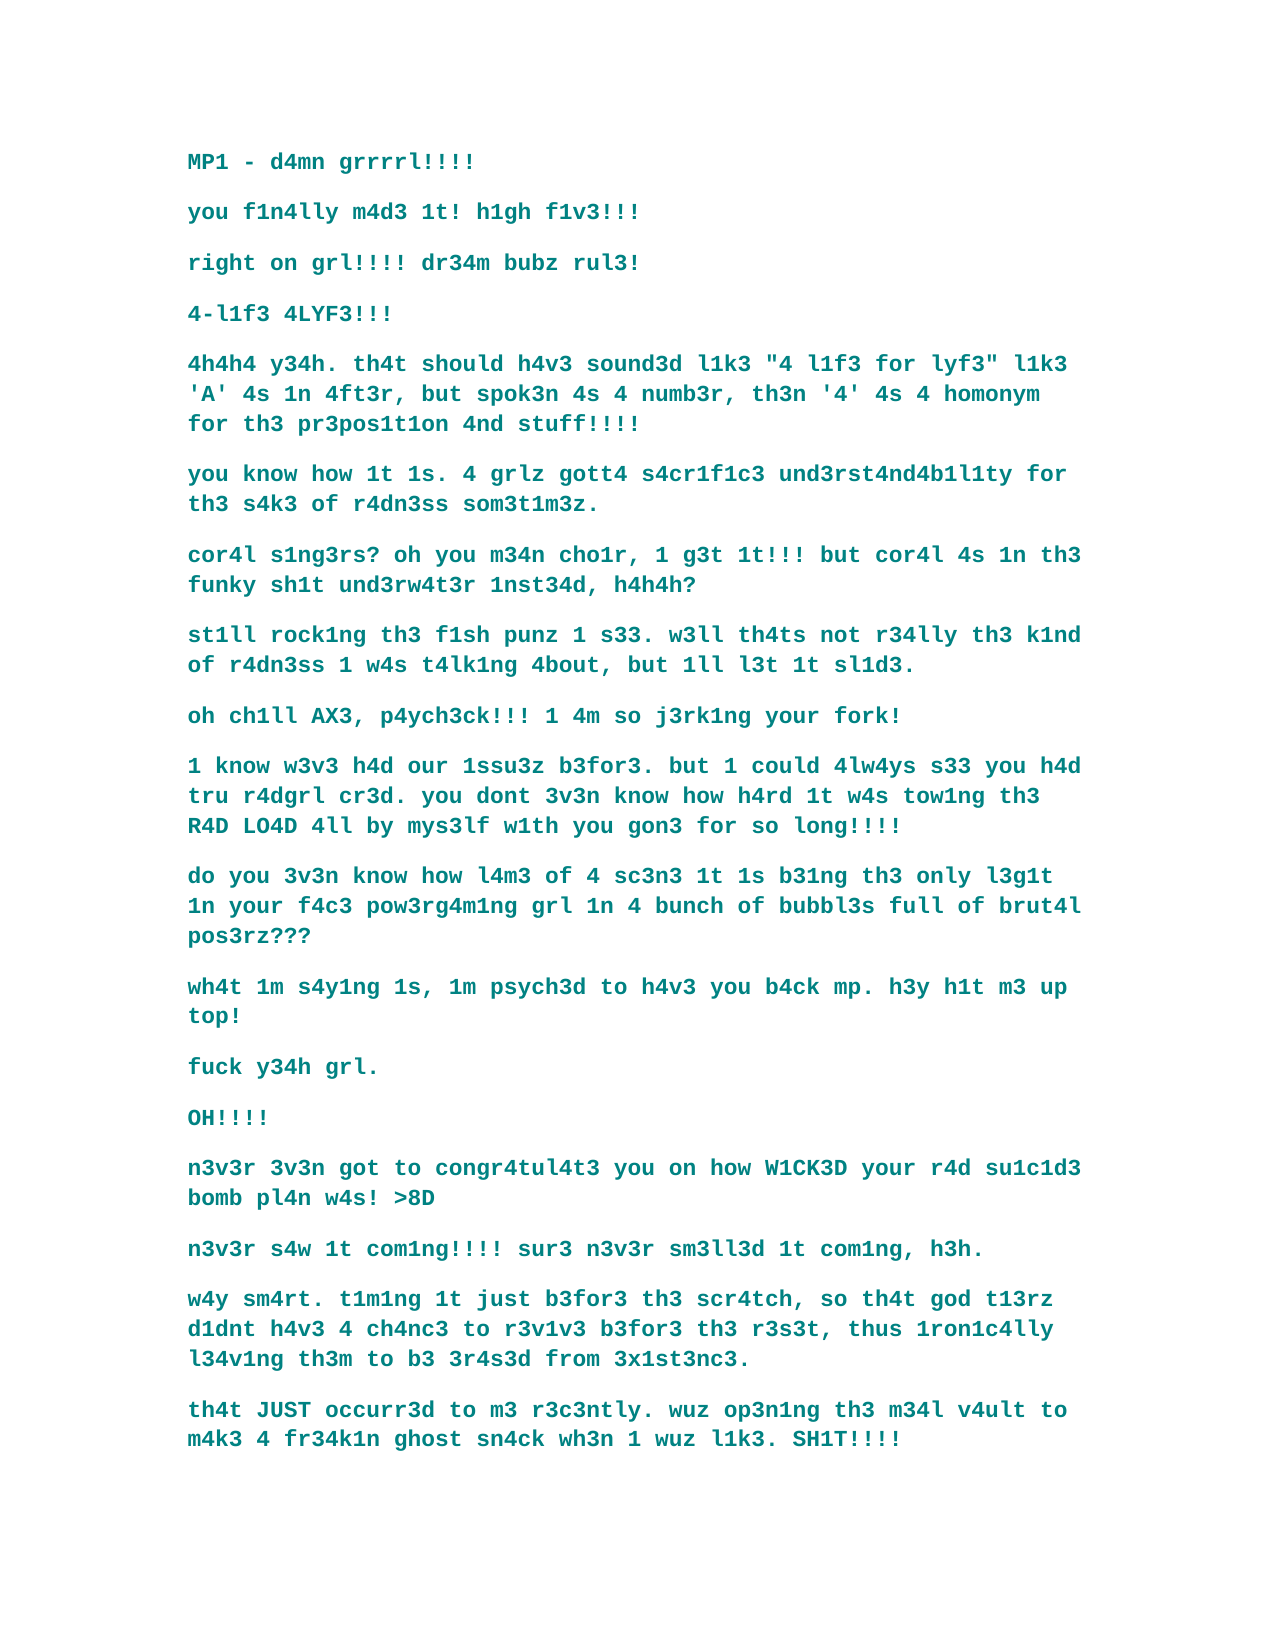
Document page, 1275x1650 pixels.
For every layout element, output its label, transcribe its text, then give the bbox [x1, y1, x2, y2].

text OH!!!! [187, 1106, 1087, 1132]
text 4-l1f3 4LYF3!!! [187, 302, 1087, 328]
text th4t JUST occurr3d to m3 r3c3ntly. wuz op3n1ng th3 m34l v4ult to m4k3 4 fr34k1n ghost sn4ck wh3n 1 wuz l1k3. SH1T!!!! [187, 1398, 1087, 1454]
text w4y sm4rt. t1m1ng 1t just b3for3 th3 scr4tch, so th4t god t13rz d1dnt h4v3 4 ch4nc3 to r3v1v3 b3for3 th3 r3s3t, thus 1ron1c4lly l34v1ng th3m to b3 3r4s3d from 3x1st3nc3. [187, 1288, 1087, 1373]
text you know how 1t 1s. 4 grlz gott4 s4cr1f1c3 und3rst4nd4b1l1ty for th3 s4k3 of r4dn3ss som3t1m3z. [187, 463, 1087, 518]
text you f1n4lly m4d3 1t! h1gh f1v3!!! [187, 201, 1087, 227]
text 4h4h4 y34h. th4t should h4v3 sound3d l1k3 "4 l1f3 for lyf3" l1k3 'A' 4s 1n 4ft3r, but spok3n 4s 4 numb3r, th3n '4' 4s 4 homonym for th3 pr3pos1t1on 4nd stuff!!!! [187, 352, 1087, 438]
text right on grl!!!! dr34m bubz rul3! [187, 251, 1087, 277]
text do you 3v3n know how l4m3 of 4 sc3n3 1t 1s b31ng th3 only l3g1t 1n your f4c3 pow3rg4m1ng grl 1n 4 bunch of bubbl3s full of brut4l pos3rz??? [187, 865, 1087, 950]
text oh ch1ll AX3, p4ych3ck!!! 1 4m so j3rk1ng your fork! [187, 704, 1087, 730]
text fuck y34h grl. [187, 1055, 1087, 1081]
text n3v3r 3v3n got to congr4tul4t3 you on how W1CK3D your r4d su1c1d3 bomb pl4n w4s! >8D [187, 1157, 1087, 1212]
text n3v3r s4w 1t com1ng!!!! sur3 n3v3r sm3ll3d 1t com1ng, h3h. [187, 1237, 1087, 1263]
text st1ll rock1ng th3 f1sh punz 1 s33. w3ll th4ts not r34lly th3 k1nd of r4dn3ss 1 w4s t4lk1ng 4bout, but 1ll l3t 1t sl1d3. [187, 623, 1087, 679]
text 1 know w3v3 h4d our 1ssu3z b3for3. but 1 could 4lw4ys s33 you h4d tru r4dgrl cr3d. you dont 3v3n know how h4rd 1t w4s tow1ng th3 R4D LO4D 4ll by mys3lf w1th you gon3 for so long!!!! [187, 754, 1087, 840]
text cor4l s1ng3rs? oh you m34n cho1r, 1 g3t 1t!!! but cor4l 4s 1n th3 funky sh1t und3rw4t3r 1nst34d, h4h4h? [187, 543, 1087, 599]
text wh4t 1m s4y1ng 1s, 1m psych3d to h4v3 you b4ck mp. h3y h1t m3 up top! [187, 975, 1087, 1031]
text MP1 - d4mn grrrrl!!!! [187, 150, 1087, 176]
